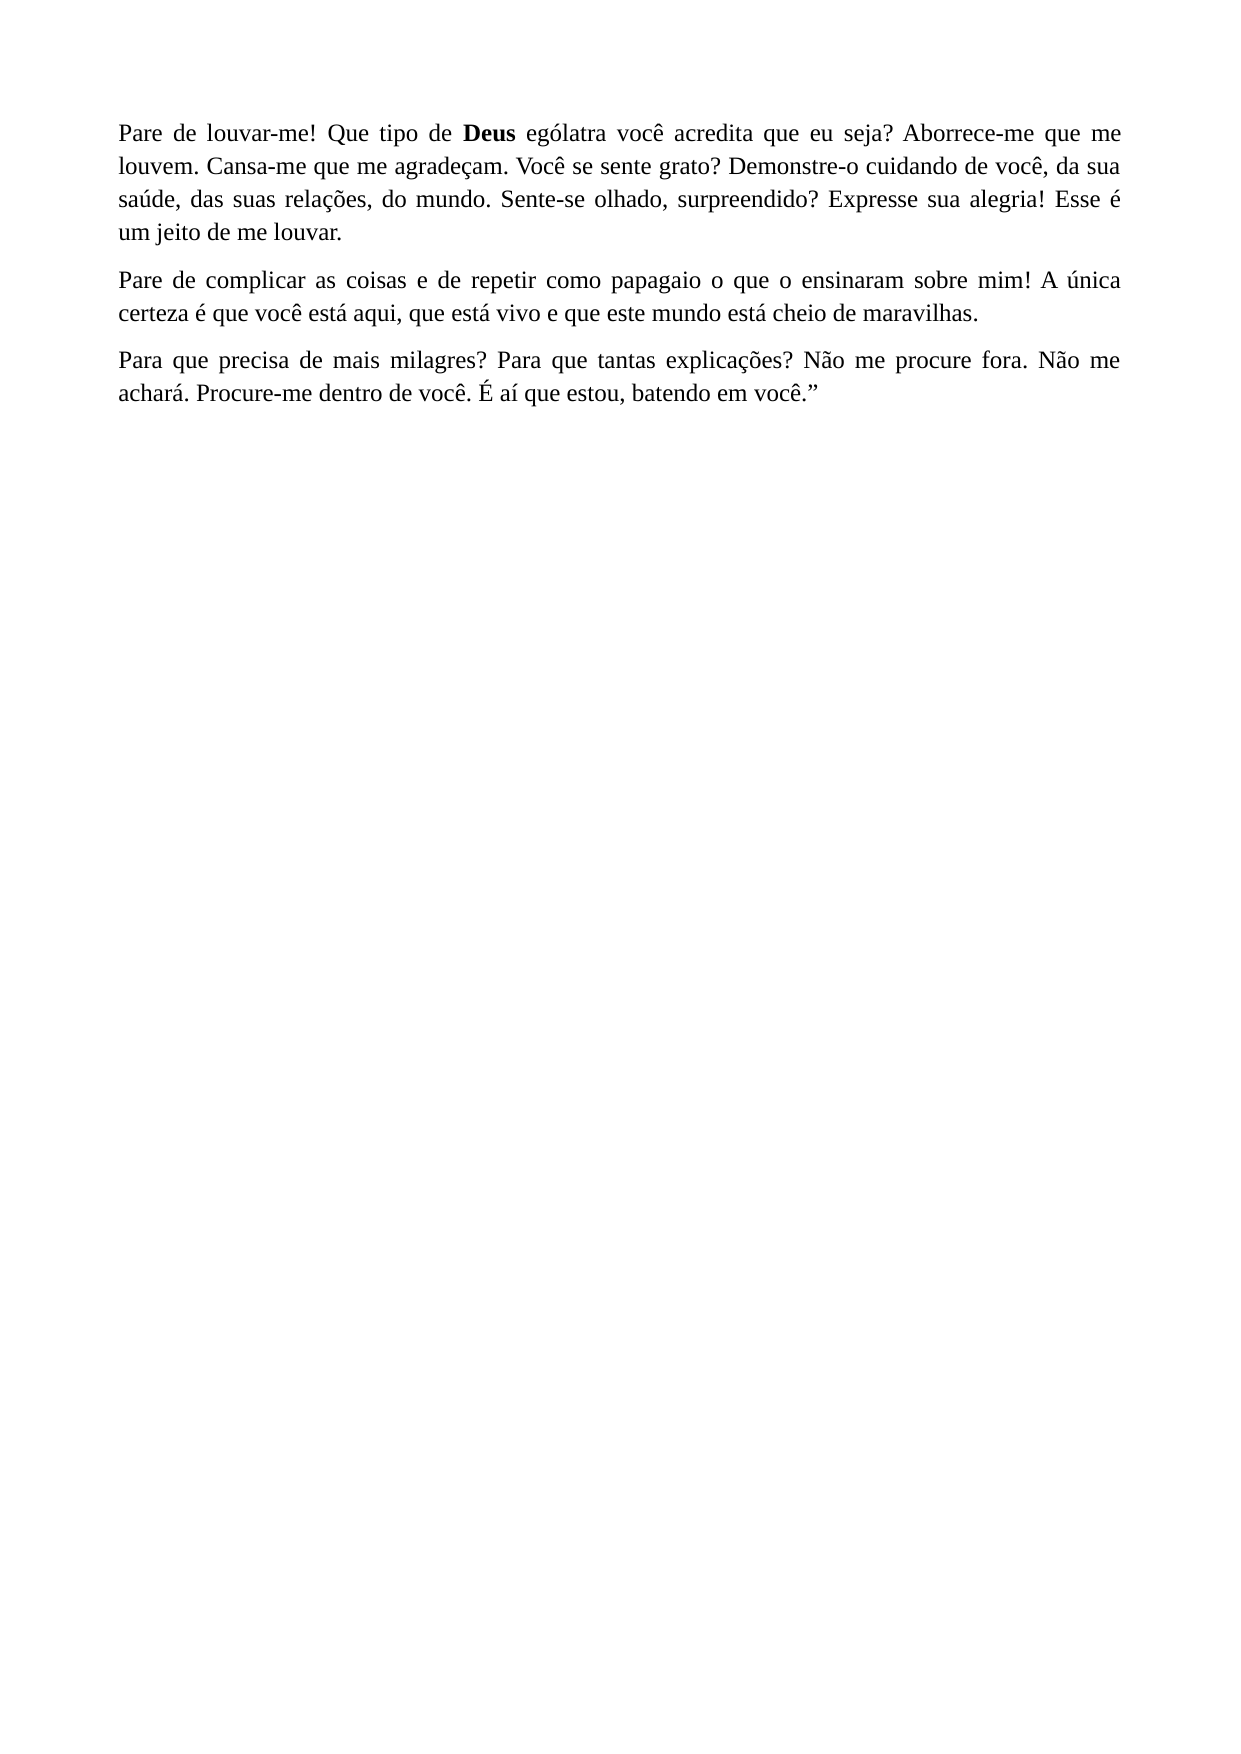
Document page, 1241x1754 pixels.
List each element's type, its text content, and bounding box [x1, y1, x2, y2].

text Pare de complicar as coisas e de repetir como papagaio o que o ensinaram sobre mim! A única certeza é que você está aqui, que está vivo e que este mundo está cheio de maravilhas. [118, 265, 1122, 327]
text Para que precisa de mais milagres? Para que tantas explicações? Não me procure fora. Não me achará. Procure-me dentro de você. É aí que estou, batendo em você.” [118, 345, 1122, 407]
text Pare de louvar-me! Que tipo de Deus ególatra você acredita que eu seja? Aborrece-me que me louvem. Cansa-me que me agradeçam. Você se sente grato? Demonstre-o cuidando de você, da sua saúde, das suas relações, do mundo. Sente-se olhado, surpreendido? Expresse sua alegria! Esse é um jeito de me louvar. [118, 118, 1122, 246]
